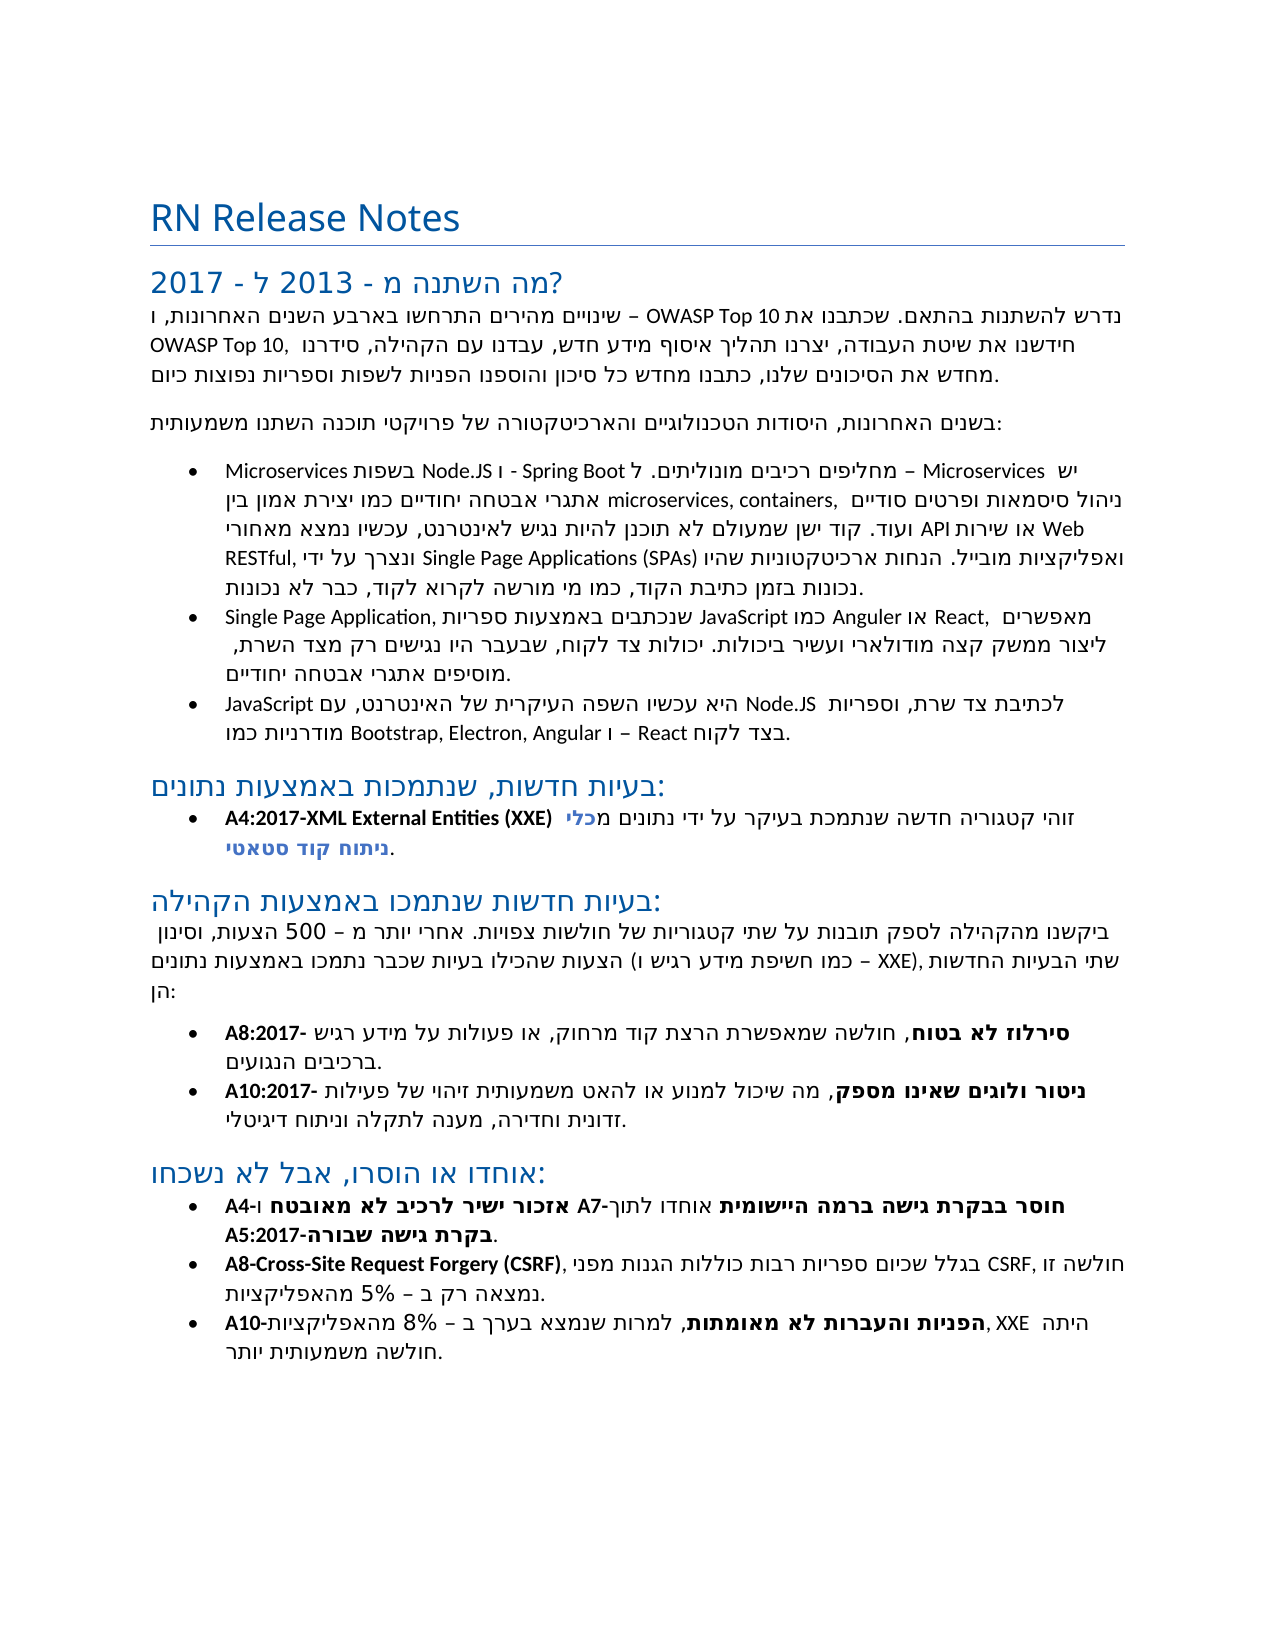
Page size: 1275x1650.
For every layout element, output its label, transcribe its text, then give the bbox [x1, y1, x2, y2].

list A8:2017-סירלוז לא בטוח, חולשה שמאפשרת הרצת קוד מרחוק, או פעולות על מידע רגיש ברכיבים הנגועים. [187, 1019, 1125, 1074]
subtitle בעיות חדשות, שנתמכות באמצעות נתונים: [150, 765, 1125, 804]
subtitle אוחדו או הוסרו, אבל לא נשכחו: [150, 1152, 1125, 1192]
text ביקשנו מהקהילה לספק תובנות על שתי קטגוריות של חולשות צפויות. אחרי יותר מ – 500 הצעות, וסינון הצעות שהכילו בעיות שכבר נתמכו באמצעות נתונים (כמו חשיפת מידע רגיש ו – XXE), שתי הבעיות החדשות הן: [150, 919, 1125, 1003]
list A10:2017-ניטור ולוגים שאינו מספק, מה שיכול למנוע או להאט משמעותית זיהוי של פעילות זדונית וחדירה, מענה לתקלה וניתוח דיגיטלי. [187, 1077, 1125, 1133]
subtitle RN Release Notes [150, 192, 1125, 245]
text שינויים מהירים התרחשו בארבע השנים האחרונות, ו – OWASP Top 10 נדרש להשתנות בהתאם. שכתבנו את OWASP Top 10, חידשנו את שיטת העבודה, יצרנו תהליך איסוף מידע חדש, עבדנו עם הקהילה, סידרנו מחדש את הסיכונים שלנו, כתבנו מחדש כל סיכון והוספנו הפניות לשפות וספריות נפוצות כיום. [150, 302, 1125, 387]
list Single Page Application, שנכתבים באמצעות ספריות JavaScript כמו Anguler או React, מאפשרים ליצור ממשק קצה מודולארי ועשיר ביכולות. יכולות צד לקוח, שבעבר היו נגישים רק מצד השרת, מוסיפים אתגרי אבטחה יחודיים. [187, 603, 1125, 687]
subtitle בעיות חדשות שנתמכו באמצעות הקהילה: [150, 880, 1125, 919]
list A10-הפניות והעברות לא מאומתות, למרות שנמצא בערך ב – 8% מהאפליקציות, XXE היתה חולשה משמעותית יותר. [187, 1309, 1125, 1365]
subtitle מה השתנה מ - 2013 ל - 2017? [150, 262, 1125, 302]
list A4:2017-XML External Entities (XXE) זוהי קטגוריה חדשה שנתמכת בעיקר על ידי נתונים מכלי ניתוח קוד סטאטי. [187, 804, 1125, 861]
list JavaScript היא עכשיו השפה העיקרית של האינטרנט, עם Node.JS לכתיבת צד שרת, וספריות מודרניות כמו Bootstrap, Electron, Angular ו – React בצד לקוח. [187, 690, 1125, 746]
list A4-אזכור ישיר לרכיב לא מאובטח ו A7-חוסר בבקרת גישה ברמה היישומית אוחדו לתוך A5:2017-בקרת גישה שבורה. [187, 1192, 1125, 1248]
list Microservices בשפות Node.JS ו - Spring Boot מחליפים רכיבים מונוליתים. ל – Microservices יש אתגרי אבטחה יחודיים כמו יצירת אמון בין microservices, containers, ניהול סיסמאות ופרטים סודיים ועוד. קוד ישן שמעולם לא תוכנן להיות נגיש לאינטרנט, עכשיו נמצא מאחורי API או שירות Web RESTful, ונצרך על ידי Single Page Applications (SPAs) ואפליקציות מובייל. הנחות ארכיטקטוניות שהיו נכונות בזמן כתיבת הקוד, כמו מי מורשה לקרוא לקוד, כבר לא נכונות. [187, 457, 1125, 601]
list A8-Cross-Site Request Forgery (CSRF), בגלל שכיום ספריות רבות כוללות הגנות מפני CSRF, חולשה זו נמצאה רק ב – 5% מהאפליקציות. [187, 1251, 1125, 1307]
text בשנים האחרונות, היסודות הטכנולוגיים והארכיטקטורה של פרויקטי תוכנה השתנו משמעותית: [150, 409, 1125, 435]
